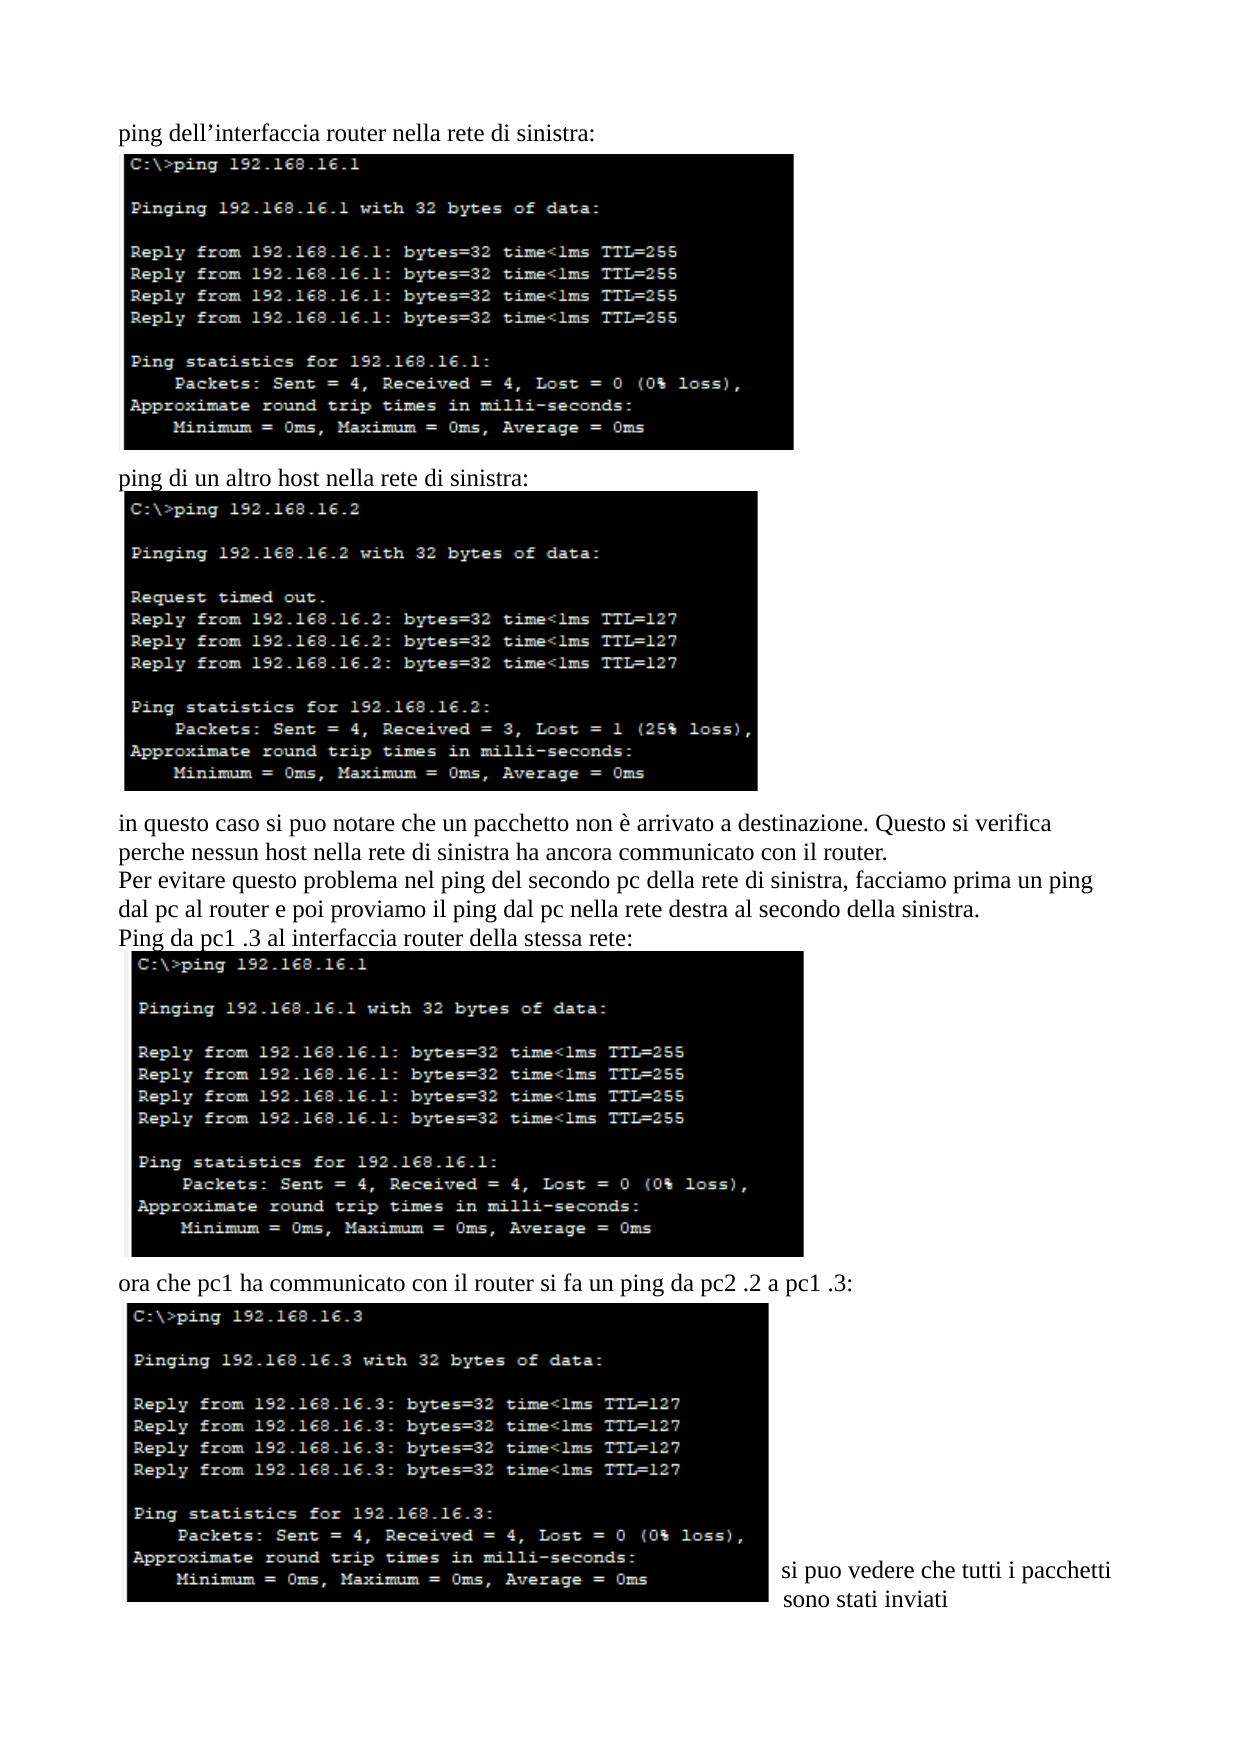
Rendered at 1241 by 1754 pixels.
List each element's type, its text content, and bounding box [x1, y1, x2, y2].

text si puo vedere che tutti i pacchetti sono stati inviati [118, 1556, 1122, 1613]
text Ping da pc1 .3 al interfaccia router della stessa rete: [118, 923, 1122, 952]
text ping dell’interfaccia router nella rete di sinistra: [118, 118, 1122, 147]
picture [118, 154, 794, 450]
picture [121, 1303, 769, 1602]
text ora che pc1 ha communicato con il router si fa un ping da pc2 .2 a pc1 .3: [118, 1268, 1122, 1297]
picture [123, 491, 758, 791]
text Per evitare questo problema nel ping del secondo pc della rete di sinistra, facciamo prima un ping dal pc al router e poi proviamo il ping dal pc nella rete destra al secondo della sinistra. [118, 866, 1122, 923]
picture [124, 951, 804, 1257]
text in questo caso si puo notare che un pacchetto non è arrivato a destinazione. Questo si verifica perche nessun host nella rete di sinistra ha ancora communicato con il router. [118, 808, 1122, 866]
text ping di un altro host nella rete di sinistra: [118, 463, 1122, 492]
